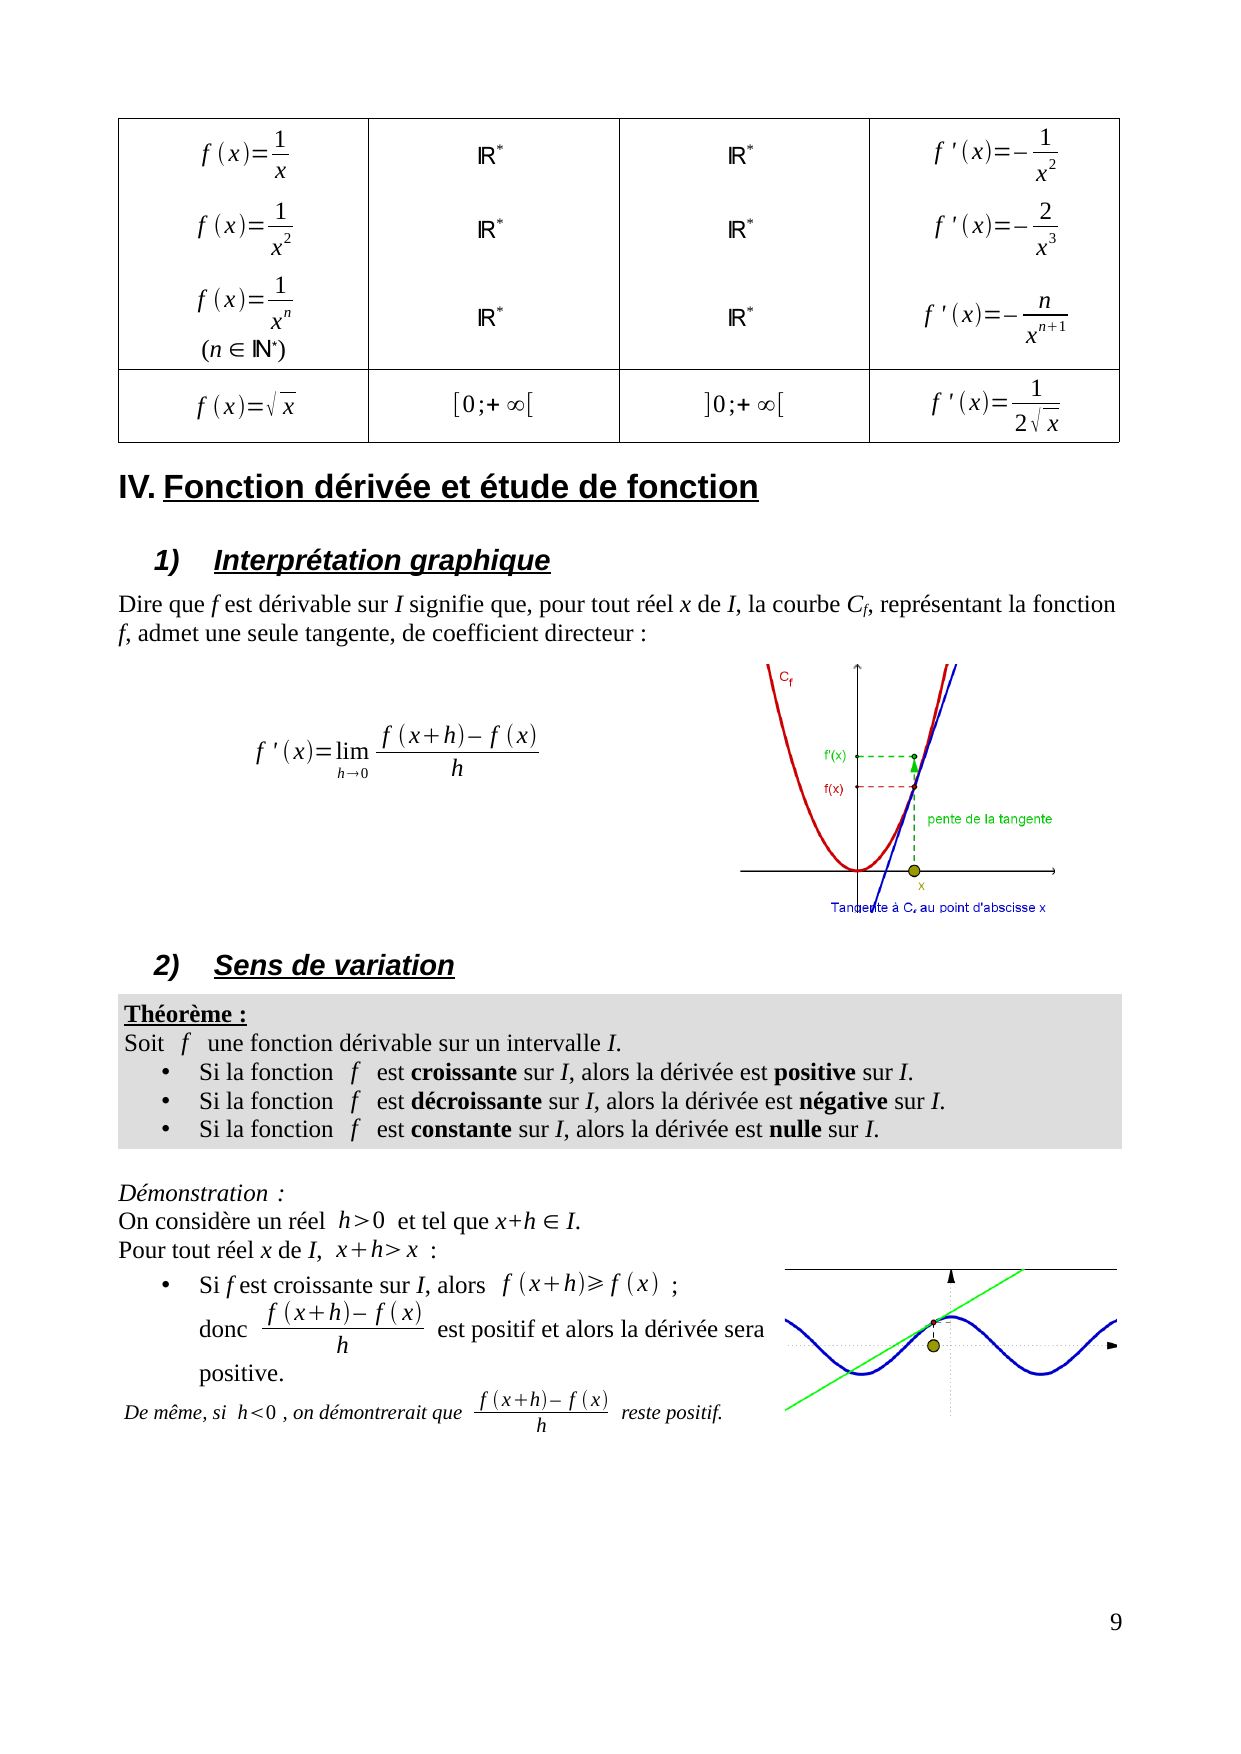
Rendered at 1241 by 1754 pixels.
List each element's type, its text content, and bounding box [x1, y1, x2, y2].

table_header Si f est croissante sur I, alors ; donc est positif et alors la dérivée sera positive. De même, si , on démontrerait que reste positif. [118, 1264, 779, 1442]
table_cell [870, 266, 1119, 369]
subtitle Sens de variation [153, 948, 1122, 981]
table_cell ℝ* [620, 192, 869, 266]
table_header Théorème : Soit une fonction dérivable sur un intervalle I. Si la fonction est croissante sur I, alors la dérivée est positive sur I. Si la fonction est décroissante sur I, alors la dérivée est négative sur I. Si la fonction est constante sur I, alors la dérivée est nulle sur I. [118, 994, 1122, 1149]
text Démonstration : [118, 1178, 1122, 1206]
table_header [118, 659, 673, 923]
text On considère un réel et tel que x+h ∈ I. [118, 1206, 1122, 1235]
table_cell [620, 370, 869, 442]
table_cell (n ∈ ℕ*) [119, 266, 368, 369]
text Dire que f est dérivable sur I signifie que, pour tout réel x de I, la courbe Cf, représentant la fonction f, admet une seule tangente, de coefficient directeur : [118, 589, 1122, 646]
subtitle Fonction dérivée et étude de fonction [118, 467, 1122, 505]
subtitle Interprétation graphique [153, 543, 1122, 576]
table_cell [870, 370, 1119, 442]
table_cell ℝ* [369, 119, 619, 192]
table_cell [119, 370, 368, 442]
table_cell ℝ* [620, 266, 869, 369]
table_cell ℝ* [369, 266, 619, 369]
table_cell [119, 119, 368, 192]
table_cell ℝ* [620, 119, 869, 192]
table_header [673, 659, 1123, 923]
text Pour tout réel x de I, : [118, 1235, 1122, 1264]
table_cell [119, 192, 368, 266]
table_cell ℝ* [369, 192, 619, 266]
table_cell [870, 192, 1119, 266]
table_cell [870, 119, 1119, 192]
table_cell [369, 370, 619, 442]
table_header [779, 1264, 1123, 1442]
